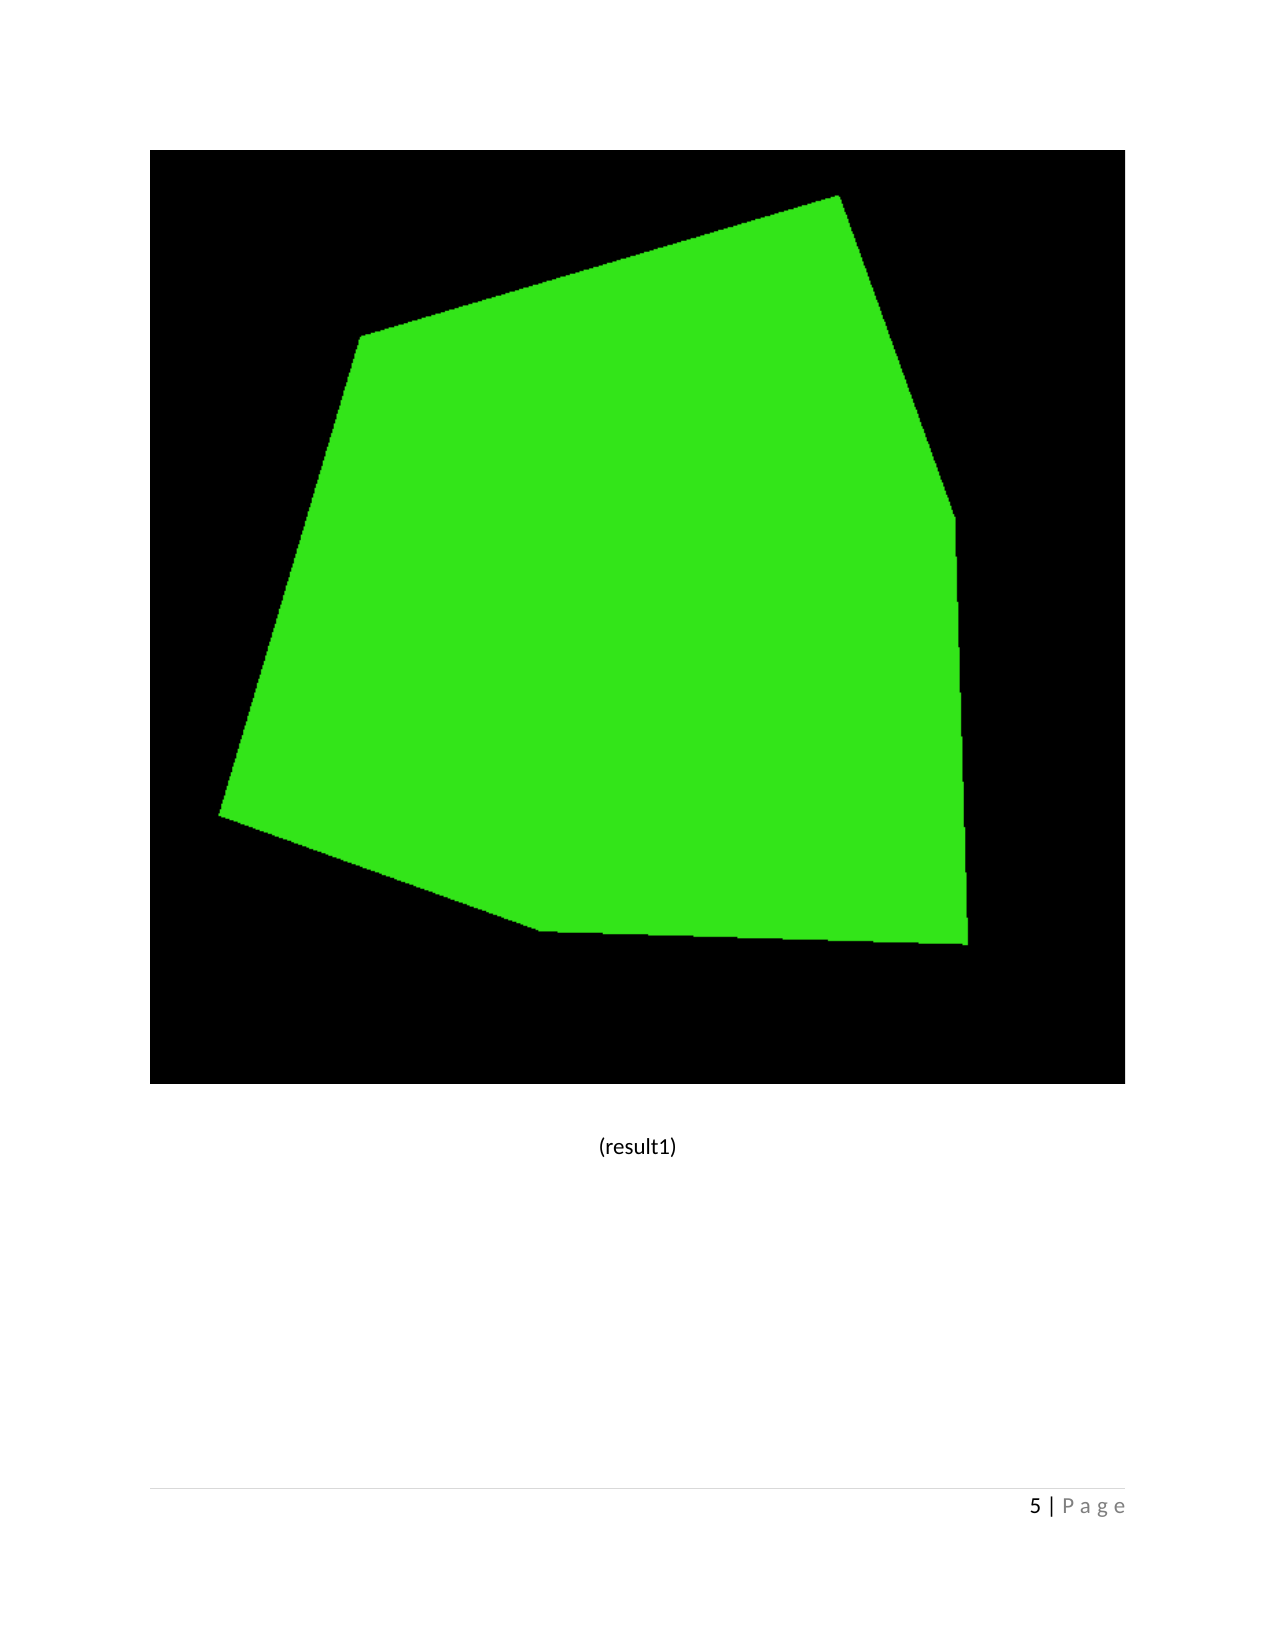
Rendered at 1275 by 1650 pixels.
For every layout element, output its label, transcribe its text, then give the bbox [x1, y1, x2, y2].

text (result1) [150, 1132, 1125, 1160]
picture [150, 150, 1125, 1084]
